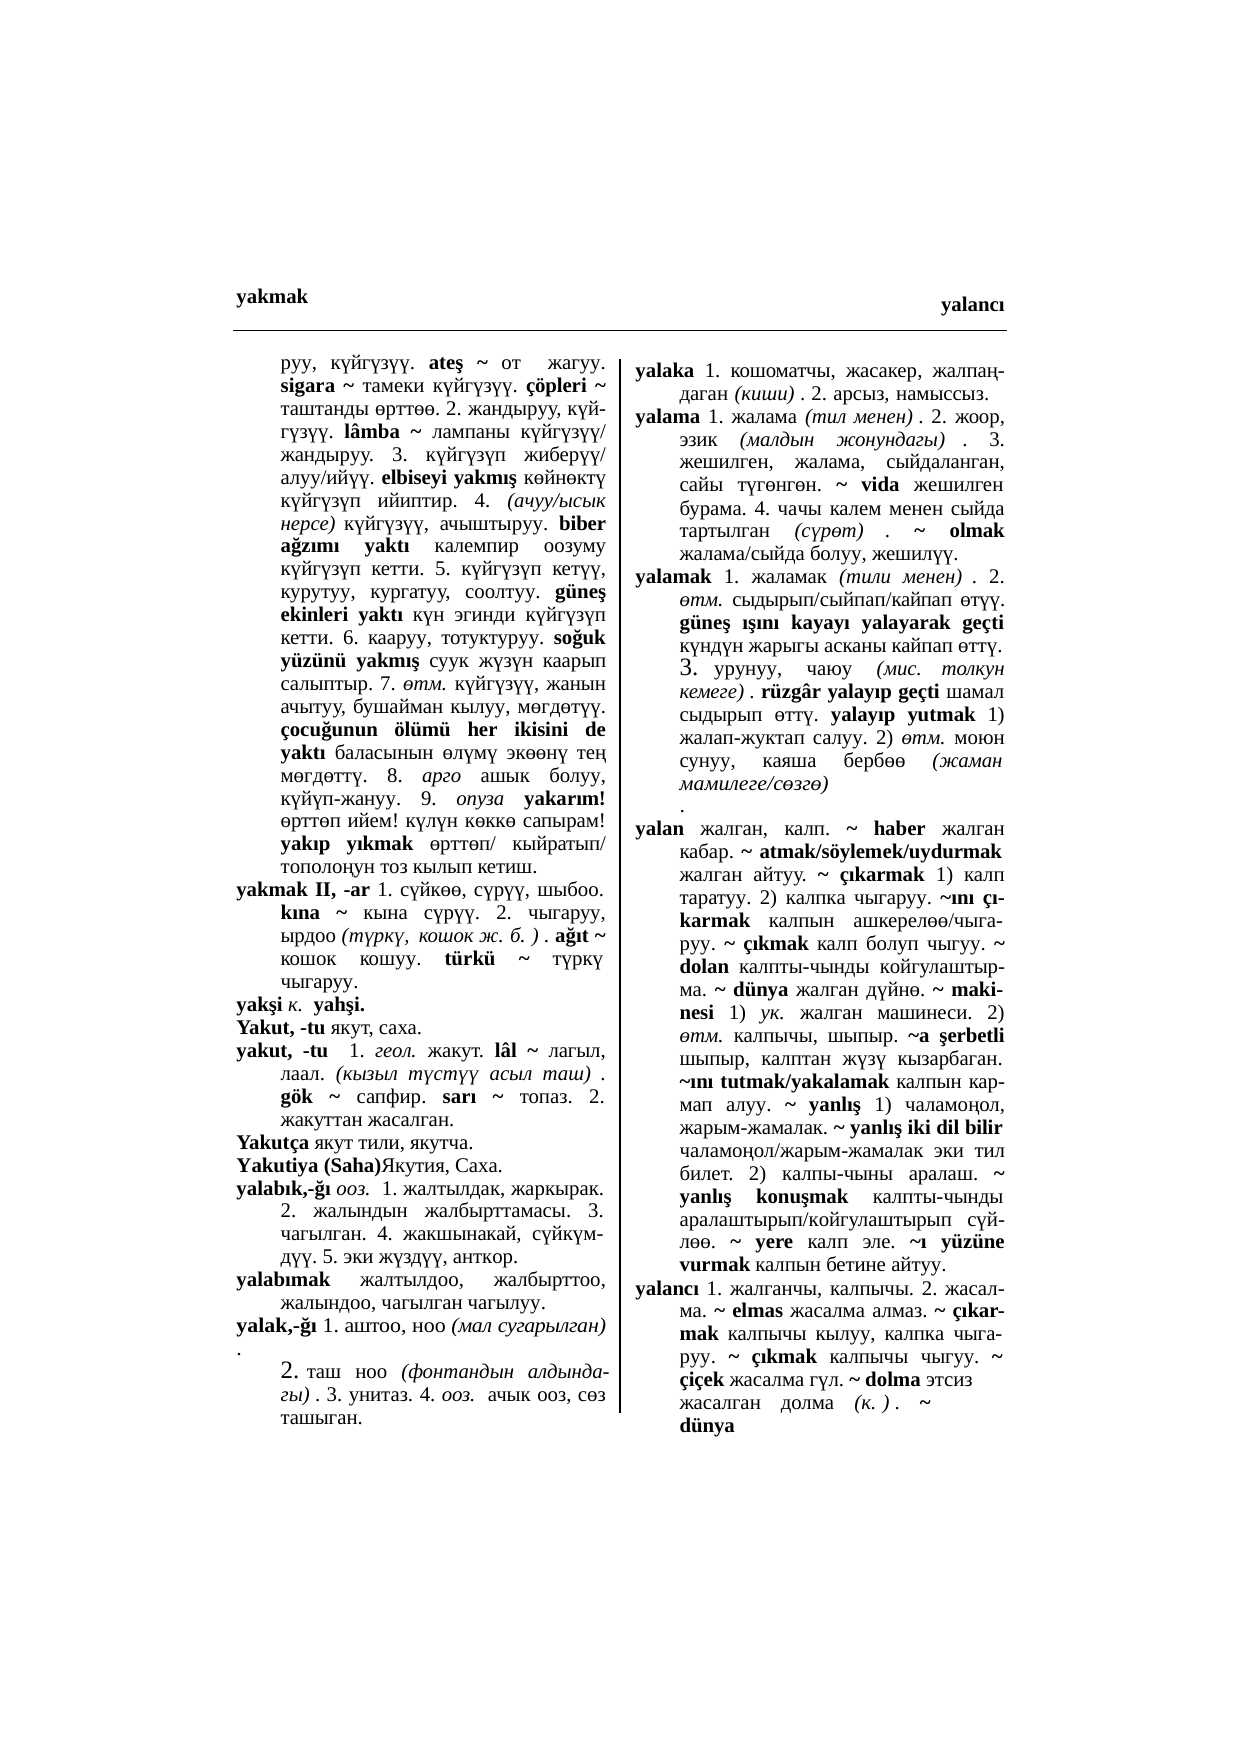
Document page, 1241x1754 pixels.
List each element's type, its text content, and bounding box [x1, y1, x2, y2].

text yalabık,-ğı ооз. 1. жалтылдак, жаркырак. [236, 1177, 609, 1199]
text kına ~ кына сүрүү. 2. чыгаруу, ырдоо (түркү, кошок ж. б. ) . ağıt ~ кошок кошуу. türkü ~ түркү [280, 901, 606, 970]
text yalabımak жалтылдоо, жалбырттоо, жалындоо, чагылган чагылуу. [236, 1268, 606, 1314]
text руу, күйгүзүү. ateş ~ от жагуу. sigara ~ тамеки күйгүзүү. çöpleri ~ таштанды өрттөө. 2. жандыруу, күй- гүзүү. lâmba ~ лампаны күйгүзүү/ жандыруу. 3. күйгүзүп жиберүү/ алуу/ийүү. elbiseyi yakmış көйнөктү күйгүзүп ийиптир. 4. (ачуу/ысык нерсе) күйгүзүү, ачыштыруу. biber ağzımı yaktı кaлемпир оозуму күйгүзүп кетти. 5. күйгүзүп кетүү, курутуу, кургатуу, соолтуу. güneş ekinleri yaktı күн эгинди күйгүзүп кетти. 6. кааруу, тотуктуруу. soğuk yüzünü yakmış суук жүзүн каарып салыптыр. 7. өтм. күйгүзүү, жанын ачытуу, бушайман кылуу, мөгдөтүү. çocuğunun ölümü her ikisini de yaktı баласынын өлүмү экөөнү тең мөгдөттү. 8. арго ашык болуу, күйүп-жануу. 9. опуза yakarım! өрттөп ийем! күлүн көккө сапырам! yakıp yıkmak өрттөп/ кыйратып/ тополоңун тоз кылып кетиш. [280, 350, 606, 878]
text күндүн жарыгы асканы кайпап өттү. [679, 634, 1005, 657]
text бурама. 4. чачы калем менен сыйда тартылган (сүрөт) . ~ olmak жалама/сыйда болуу, жешилүү. [679, 497, 1004, 565]
list урунуу, чаюу (мис. толкун кемеге) . rüzgâr yalayıp geçti шамал [679, 657, 1005, 703]
text дүү. 5. эки жүздүү, анткор. [280, 1245, 519, 1268]
text yalancı 1. жалганчы, калпычы. 2. жасал- ма. ~ elmas жасалма алмаз. ~ çıkar- mak калпычы кылуу, калпка чыга- [635, 1277, 1004, 1345]
text nesi 1) ук. жалган машинеси. 2) өтм. калпычы, шыпыр. ~a şerbetli шыпыр, калптан жүзү кызарбаган. [679, 1001, 1005, 1070]
text yalancı [941, 292, 1065, 316]
text ~ını tutmak/yakalamak калпын кар- мап алуу. ~ yanlış 1) чаламоңол, жарым-жамалак. ~ yanlış iki dil bilir [679, 1070, 1005, 1139]
list таш ноо (фонтандын алдында- гы) . 3. унитаз. 4. ооз. ачык ооз, сөз [280, 1360, 609, 1406]
text yakmak II, -ar 1. сүйкөө, сүрүү, шыбоо. [236, 878, 609, 901]
text сыдырып өттү. yalayıp yutmak 1) жалап-жуктап салуу. 2) өтм. моюн сунуу, каяша бербөө (жаман [679, 703, 1005, 772]
text жалган айтуу. ~ çıkarmak 1) калп таратуу. 2) калпка чыгаруу. ~ını çı- karmak калпын ашкерелөө/чыга- [679, 863, 1004, 932]
text yakşi к. yahşi. Yakut, -tu якут, саха. [236, 993, 426, 1039]
text yakmak [236, 284, 308, 308]
text yalama 1. жалама (тил менен) . 2. жоор, [635, 405, 1029, 428]
text чагылган. 4. жакшынакай, сүйкүм- [280, 1222, 606, 1245]
text yalamak 1. жаламак (тили менен) . 2. өтм. сыдырып/сыйпап/кайпап өтүү. güneş ışını kayayı yalayarak geçti [635, 565, 1005, 634]
text чаламоңол/жарым-жамалак эки тил билет. 2) калпы-чыны аралаш. ~ yanlış konuşmak калпты-чынды [679, 1139, 1005, 1208]
text жакуттан жасалган. Yakutça якут тили, якутча. Yakutiya (Saha)Якутия, Саха. [236, 1108, 527, 1177]
text yakut, -tu 1. геол. жакут. lâl ~ лагыл, лаал. (кызыл түстүү асыл таш) . gök ~ сапфир. sarı ~ топаз. 2. [236, 1039, 606, 1108]
text руу. ~ çıkmak калпычы чыгуу. ~ çiçek жасалма гүл. ~ dolma этсиз жасалган долма (к. ) . ~ dünya [679, 1345, 1005, 1437]
text yalaka 1. кошоматчы, жасакер, жалпаң- даган (киши) . 2. арсыз, намыссыз. [635, 359, 1004, 405]
text yalak,-ğı 1. аштоо, ноо (мал сугарылган) . [236, 1314, 609, 1360]
text чыгаруу. [280, 970, 359, 993]
text 2. жалындын жалбырттамасы. 3. [280, 1199, 606, 1222]
text yalan жалган, калп. ~ haber жалган кабар. ~ atmak/söylemek/uydurmak [635, 817, 1005, 863]
text эзик (малдын жонундагы) . 3. жешилген, жалама, сыйдаланган, сайы түгөнгөн. ~ vida жешилген [679, 428, 1004, 496]
text аралаштырып/койгулаштырып сүй- лөө. ~ yere калп эле. ~ı yüzüne vurmak калпын бетине айтуу. [679, 1208, 1005, 1276]
text руу. ~ çıkmak калп болуп чыгуу. ~ dolan калпты-чынды койгулаштыр- ма. ~ dünya жалган дүйнө. ~ maki- [679, 932, 1005, 1001]
text мамилеге/сөзгө) . [679, 772, 838, 817]
text ташыган. [280, 1406, 363, 1429]
